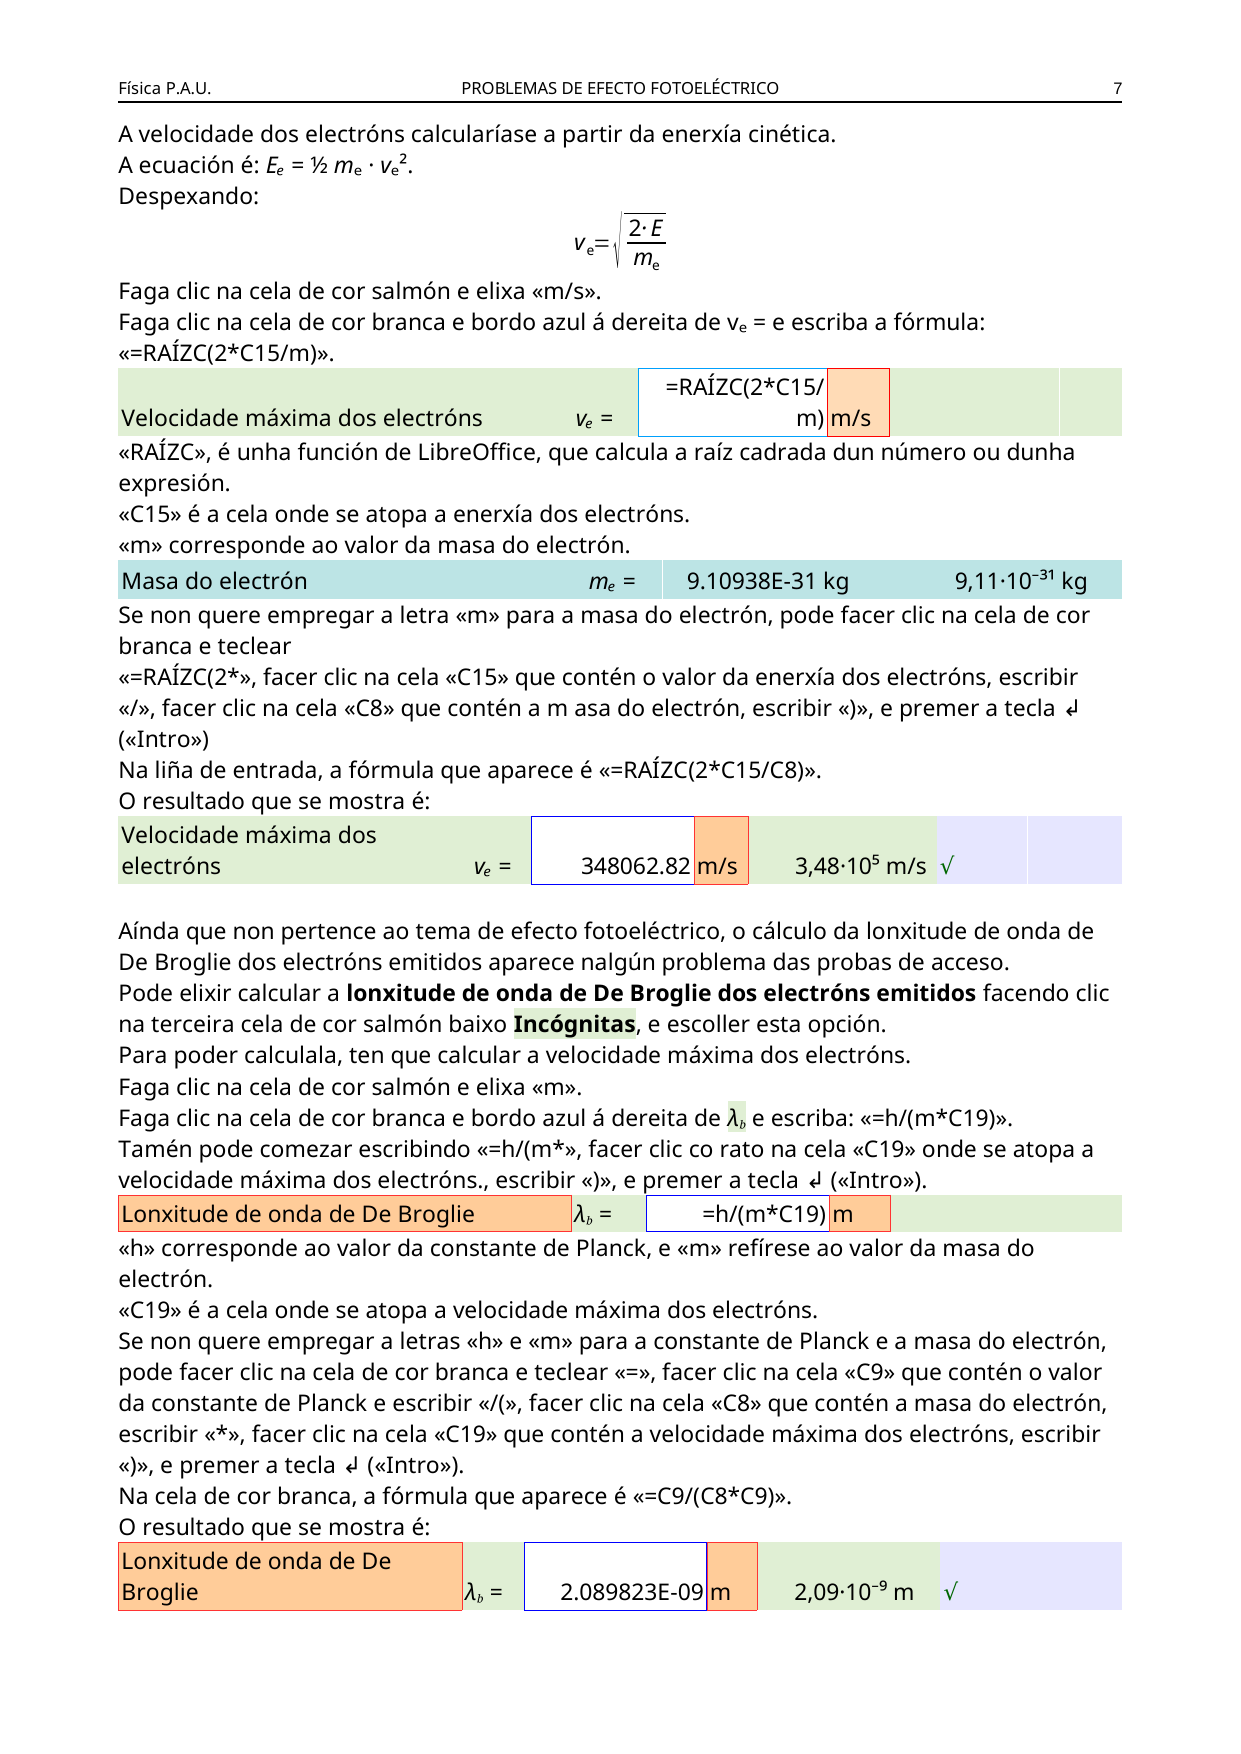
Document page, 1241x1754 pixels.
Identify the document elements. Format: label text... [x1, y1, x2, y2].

table_header mₑ = [586, 560, 662, 599]
table_header [1029, 1542, 1122, 1610]
text A velocidade dos electróns calcularíase a partir da enerxía cinética. [118, 118, 1122, 149]
table_header 3,48·10⁵ [749, 816, 883, 884]
table_header 9,11·10⁻³¹ [883, 560, 1058, 599]
text Na liña de entrada, a fórmula que aparece é «=RAÍZC(2*C15/C8)». [118, 754, 1122, 785]
table_header 2,089823E-09 [525, 1543, 706, 1610]
text Se non quere empregar a letras «h» e «m» para a constante de Planck e a masa do electrón, pode facer clic na cela de cor branca e teclear «=», facer clic na cela «C9» que contén o valor da constante de Planck e escribir «/(», facer clic na cela «C8» que contén a masa do electrón, escribir «*», facer clic na cela «C19» que contén a velocidade máxima dos electróns, escribir «)», e premer a tecla ↲ («Intro»). [118, 1325, 1122, 1480]
table_header [891, 1195, 1060, 1232]
table_header kg [820, 560, 883, 599]
table_header m/s [695, 817, 748, 884]
text Se non quere empregar a letra «m» para a masa do electrón, pode facer clic na cela de cor branca e teclear [118, 599, 1122, 661]
text O resultado que se mostra é: [118, 1511, 1122, 1542]
text Faga clic na cela de cor branca e bordo azul á dereita de λ e escriba: «=h/(m*C19)». [118, 1101, 1122, 1132]
table_header [1060, 368, 1122, 436]
text «=RAÍZC(2*», facer clic na cela «C15» que contén o valor da enerxía dos electróns, escribir «/», facer clic na cela «C8» que contén a m asa do electrón, escribir «)», e premer a tecla ↲ («Intro») [118, 661, 1122, 754]
text Faga clic na cela de cor salmón e elixa «m/s». [118, 275, 1122, 306]
text Pode elixir calcular a lonxitude de onda de De Broglie dos electróns emitidos facendo clic na terceira cela de cor salmón baixo Incógnitas, e escoller esta opción. [118, 977, 1122, 1039]
table_header m [890, 1542, 940, 1610]
text «m» corresponde ao valor da masa do electrón. [118, 529, 1122, 560]
table_header Velocidade máxima dos electróns [118, 816, 471, 884]
table_header m [830, 1196, 890, 1231]
text «h» corresponde ao valor da constante de Planck, e «m» refírese ao valor da masa do electrón. [118, 1232, 1122, 1294]
table_header 348062,82 [532, 817, 694, 884]
table_header 9,10938E-31 [663, 560, 820, 599]
text O resultado que se mostra é: [118, 785, 1122, 816]
text «RAÍZC», é unha función de LibreOffice, que calcula a raíz cadrada dun número ou dunha expresión. [118, 436, 1122, 498]
text Faga clic na cela de cor branca e bordo azul á dereita de vₑ = e escriba a fórmula: «=RAÍZC(2*C15/m)». [118, 306, 1122, 368]
table_header √ [937, 816, 1027, 884]
text Para poder calculala, ten que calcular a velocidade máxima dos electróns. [118, 1039, 1122, 1070]
text Faga clic na cela de cor salmón e elixa «m». [118, 1070, 1122, 1101]
table_header √ [940, 1542, 1029, 1610]
table_header =h/(m*C19) [647, 1196, 829, 1231]
table_header Masa do electrón [118, 560, 586, 599]
text Na cela de cor branca, a fórmula que aparece é «=C9/(C8*C9)». [118, 1480, 1122, 1511]
table_header λ = [572, 1195, 646, 1232]
table_header kg [1058, 560, 1122, 599]
table_header Velocidade máxima dos electróns [118, 368, 573, 436]
table_header m/s [883, 816, 937, 884]
text A ecuación é: Eₑ = ½ mₑ · vₑ². [118, 149, 1122, 180]
table_header [1060, 1195, 1122, 1232]
table_header Lonxitude de onda de De Broglie [119, 1543, 462, 1610]
table_header vₑ = [471, 816, 531, 884]
text Despexando: [118, 180, 1122, 211]
table_header [1028, 816, 1122, 884]
table_header m/s [828, 369, 889, 436]
text Tamén pode comezar escribindo «=h/(m*», facer clic co rato na cela «C19» onde se atopa a velocidade máxima dos electróns., escribir «)», e premer a tecla ↲ («Intro»). [118, 1132, 1122, 1194]
table_header =RAÍZC(2*C15/m) [639, 369, 827, 436]
table_header m [708, 1543, 757, 1610]
table_header vₑ = [573, 368, 638, 436]
text «C19» é a cela onde se atopa a velocidade máxima dos electróns. [118, 1294, 1122, 1325]
text Aínda que non pertence ao tema de efecto fotoeléctrico, o cálculo da lonxitude de onda de De Broglie dos electróns emitidos aparece nalgún problema das probas de acceso. [118, 915, 1122, 977]
table_header Lonxitude de onda de De Broglie [119, 1196, 571, 1231]
table_header 2,09·10⁻⁹ [758, 1542, 890, 1610]
table_header [890, 368, 1059, 436]
text «C15» é a cela onde se atopa a enerxía dos electróns. [118, 498, 1122, 529]
table_header λ = [463, 1542, 524, 1610]
